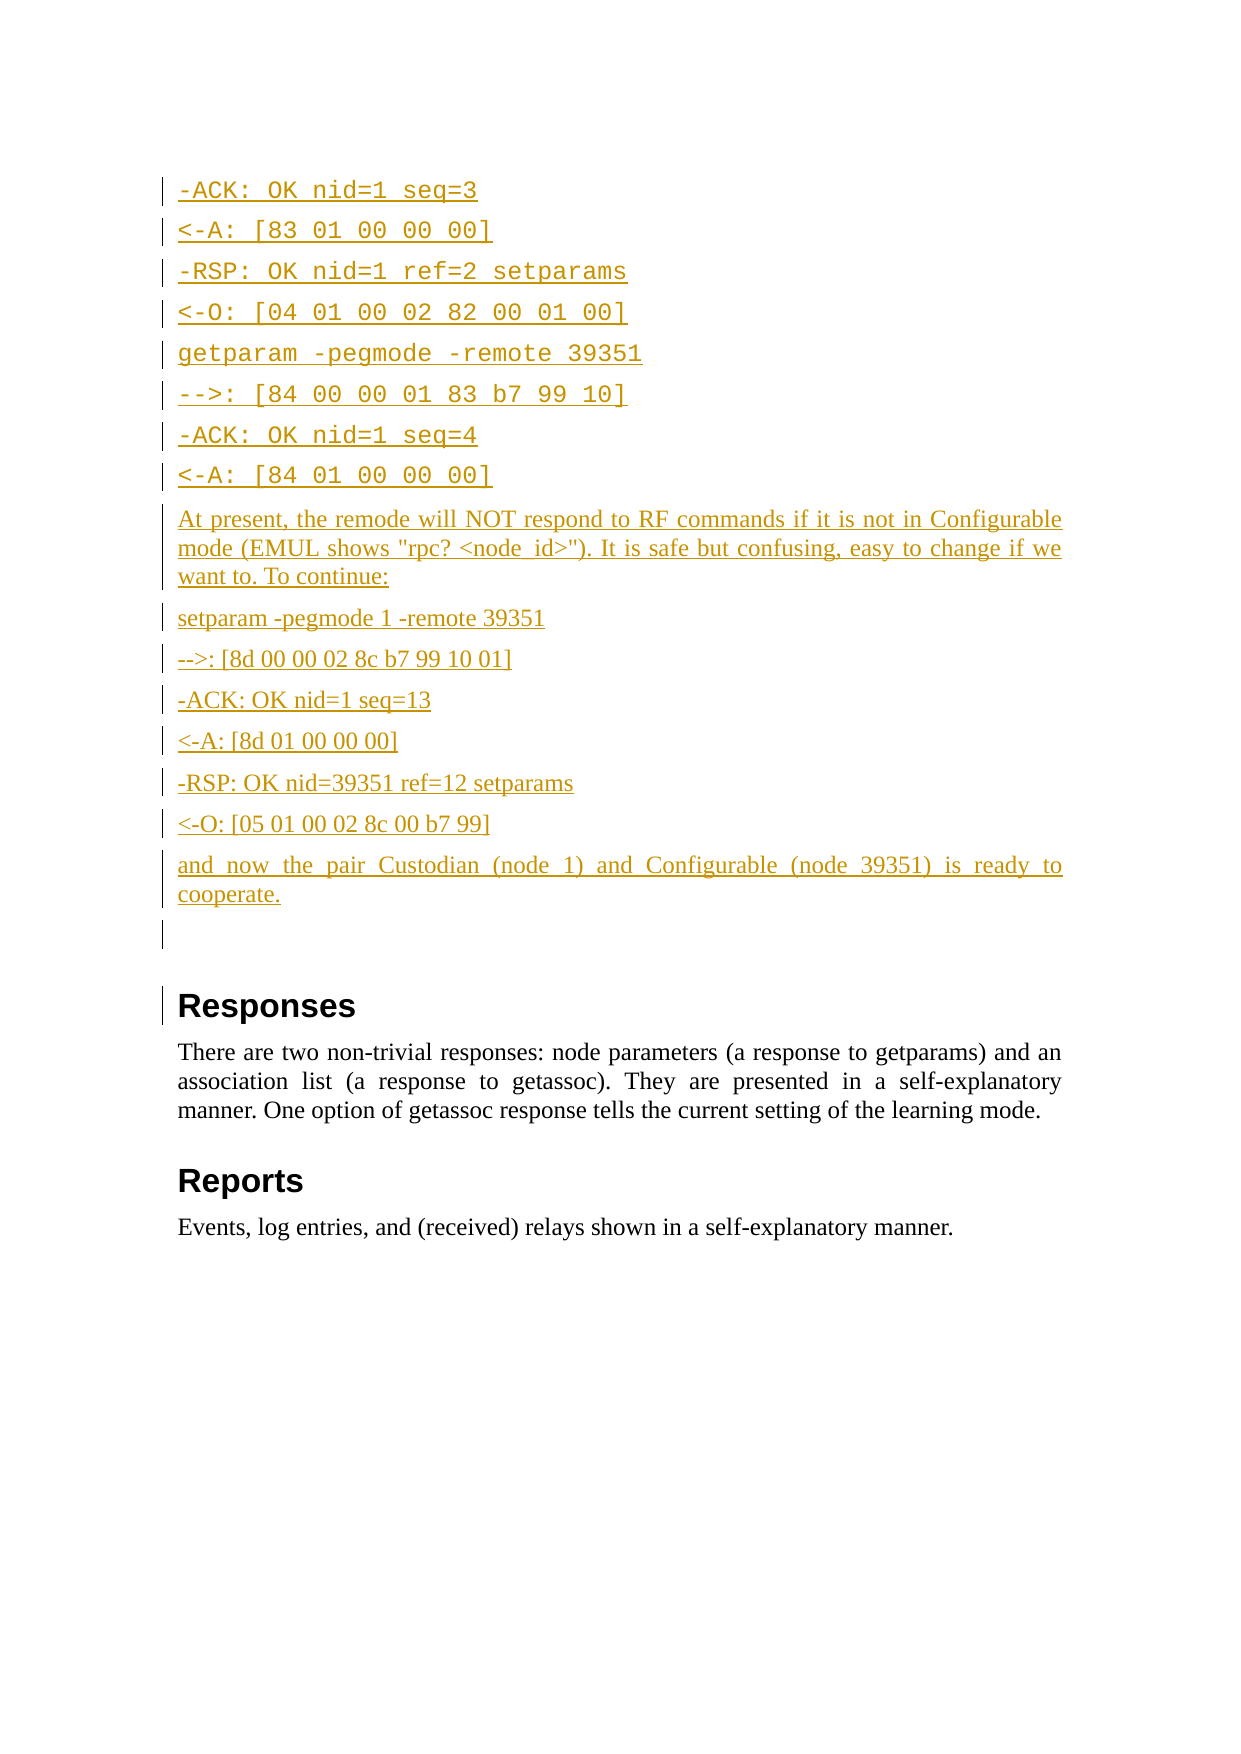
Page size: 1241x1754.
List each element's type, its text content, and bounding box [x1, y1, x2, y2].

text -->: [8d 00 00 02 8c b7 99 10 01] [177, 644, 1063, 673]
text <-A: [8d 01 00 00 00] [177, 726, 1063, 755]
text <-A: [84 01 00 00 00]At present, the remode will NOT respond to RF commands if it is not in Configurable mode (EMUL shows "rpc? <node_id>"). It is safe but confusing, easy to change if we want to. To continue: [177, 463, 1063, 491]
text There are two non-trivial responses: node parameters (a response to getparams) and an association list (a response to getassoc). They are presented in a self-explanatory manner. One option of getassoc response tells the current setting of the learning mode. [177, 1037, 1063, 1124]
text -RSP: OK nid=1 ref=2 setparams [177, 259, 1063, 287]
text setparam -pegmode 1 -remote 39351 [177, 603, 1063, 631]
text -ACK: OK nid=1 seq=13 [177, 685, 1063, 714]
text <-A: [83 01 00 00 00] [177, 218, 1063, 246]
text cooperate. [177, 876, 1063, 908]
text <-O: [05 01 00 02 8c 00 b7 99] [177, 809, 1063, 838]
text -->: [84 00 00 01 83 b7 99 10] [177, 381, 1063, 410]
text Events, log entries, and (received) relays shown in a self-explanatory manner. [177, 1212, 1063, 1241]
text -RSP: OK nid=39351 ref=12 setparams [177, 768, 1063, 796]
text getparam -pegmode -remote 39351 [177, 341, 1063, 369]
text -ACK: OK nid=1 seq=3 [177, 177, 1063, 206]
text -ACK: OK nid=1 seq=4 [177, 422, 1063, 451]
subtitle Responses [177, 986, 1063, 1025]
text and now the pair Custodian (node 1) and Configurable (node 39351) is ready to [177, 850, 1063, 875]
subtitle Reports [177, 1161, 1063, 1200]
text <-O: [04 01 00 02 82 00 01 00] [177, 300, 1063, 328]
